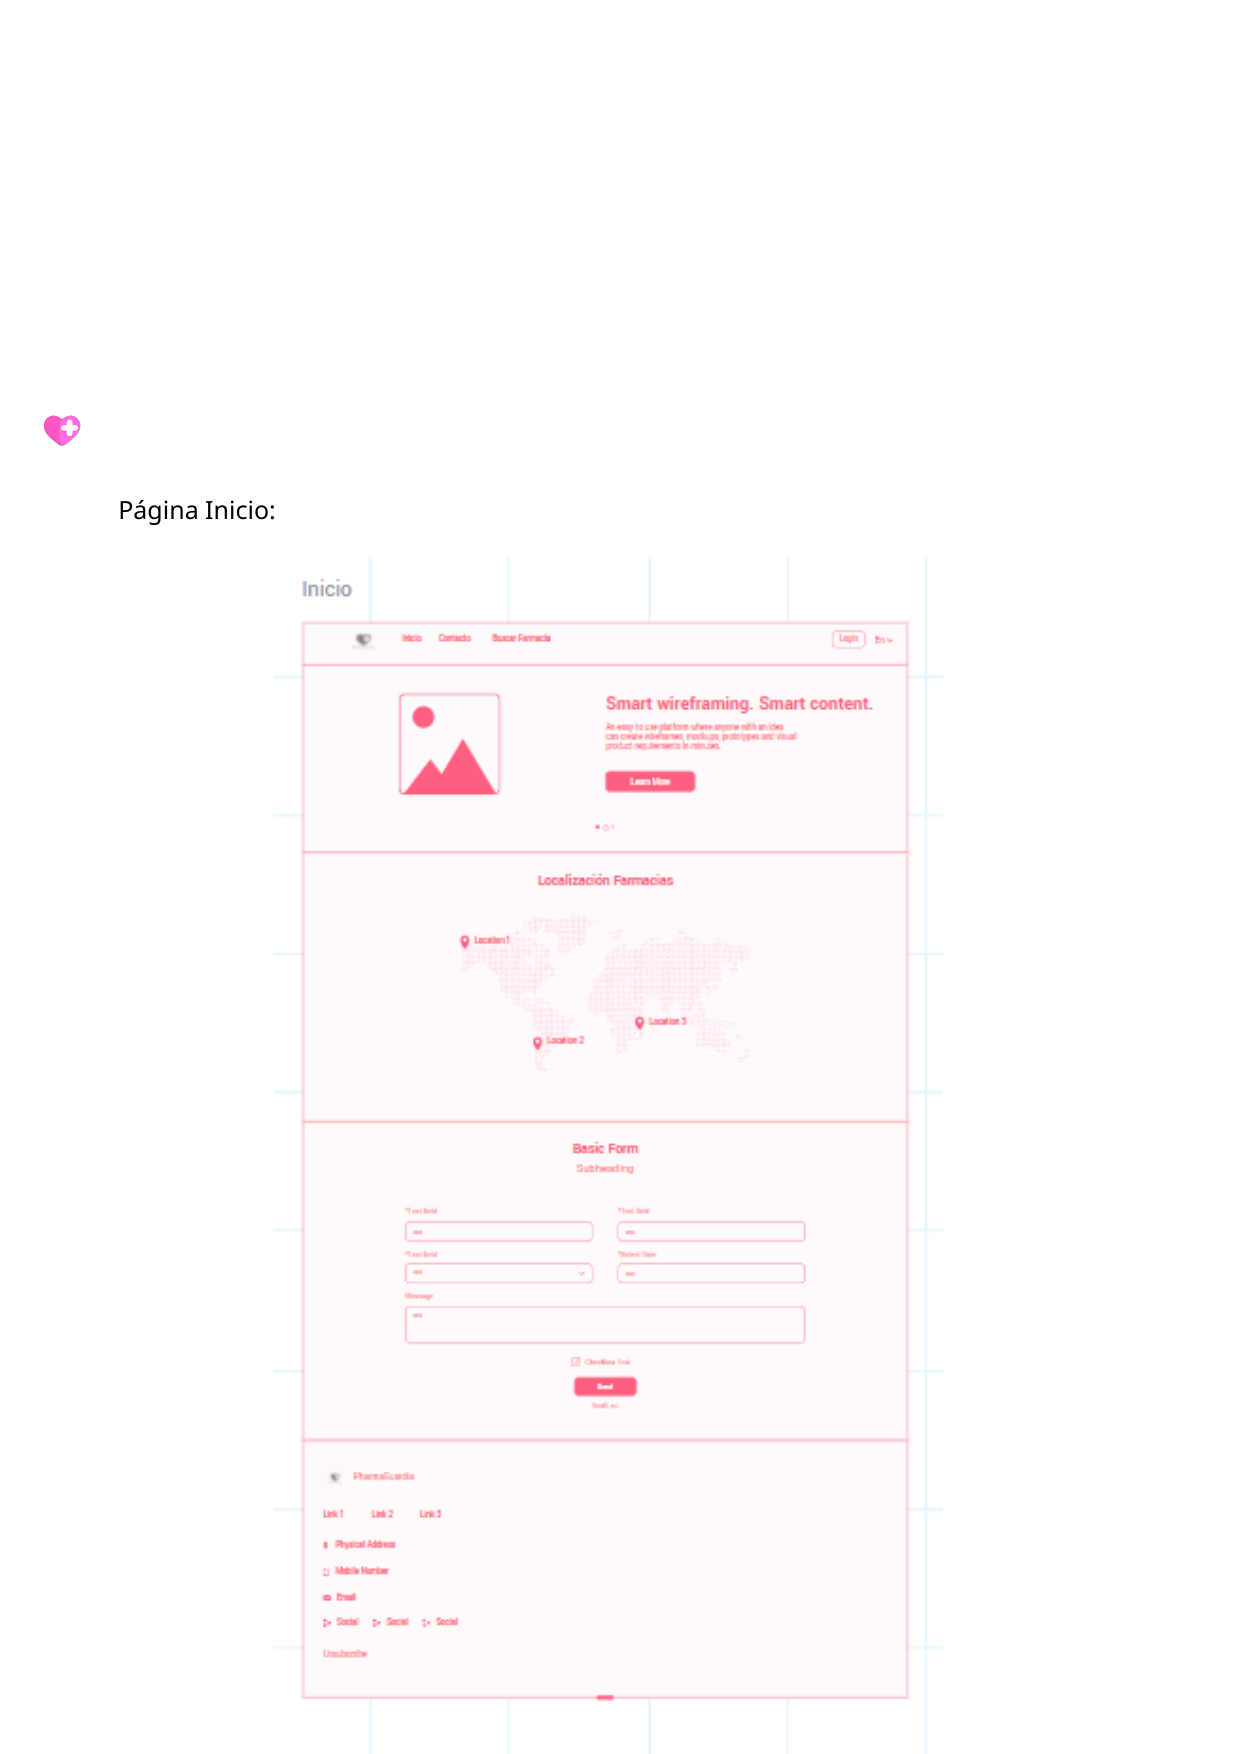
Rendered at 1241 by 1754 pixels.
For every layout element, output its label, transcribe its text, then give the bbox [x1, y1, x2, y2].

text Página Inicio: [118, 493, 1122, 527]
picture [12, 384, 112, 484]
picture [273, 557, 944, 1754]
